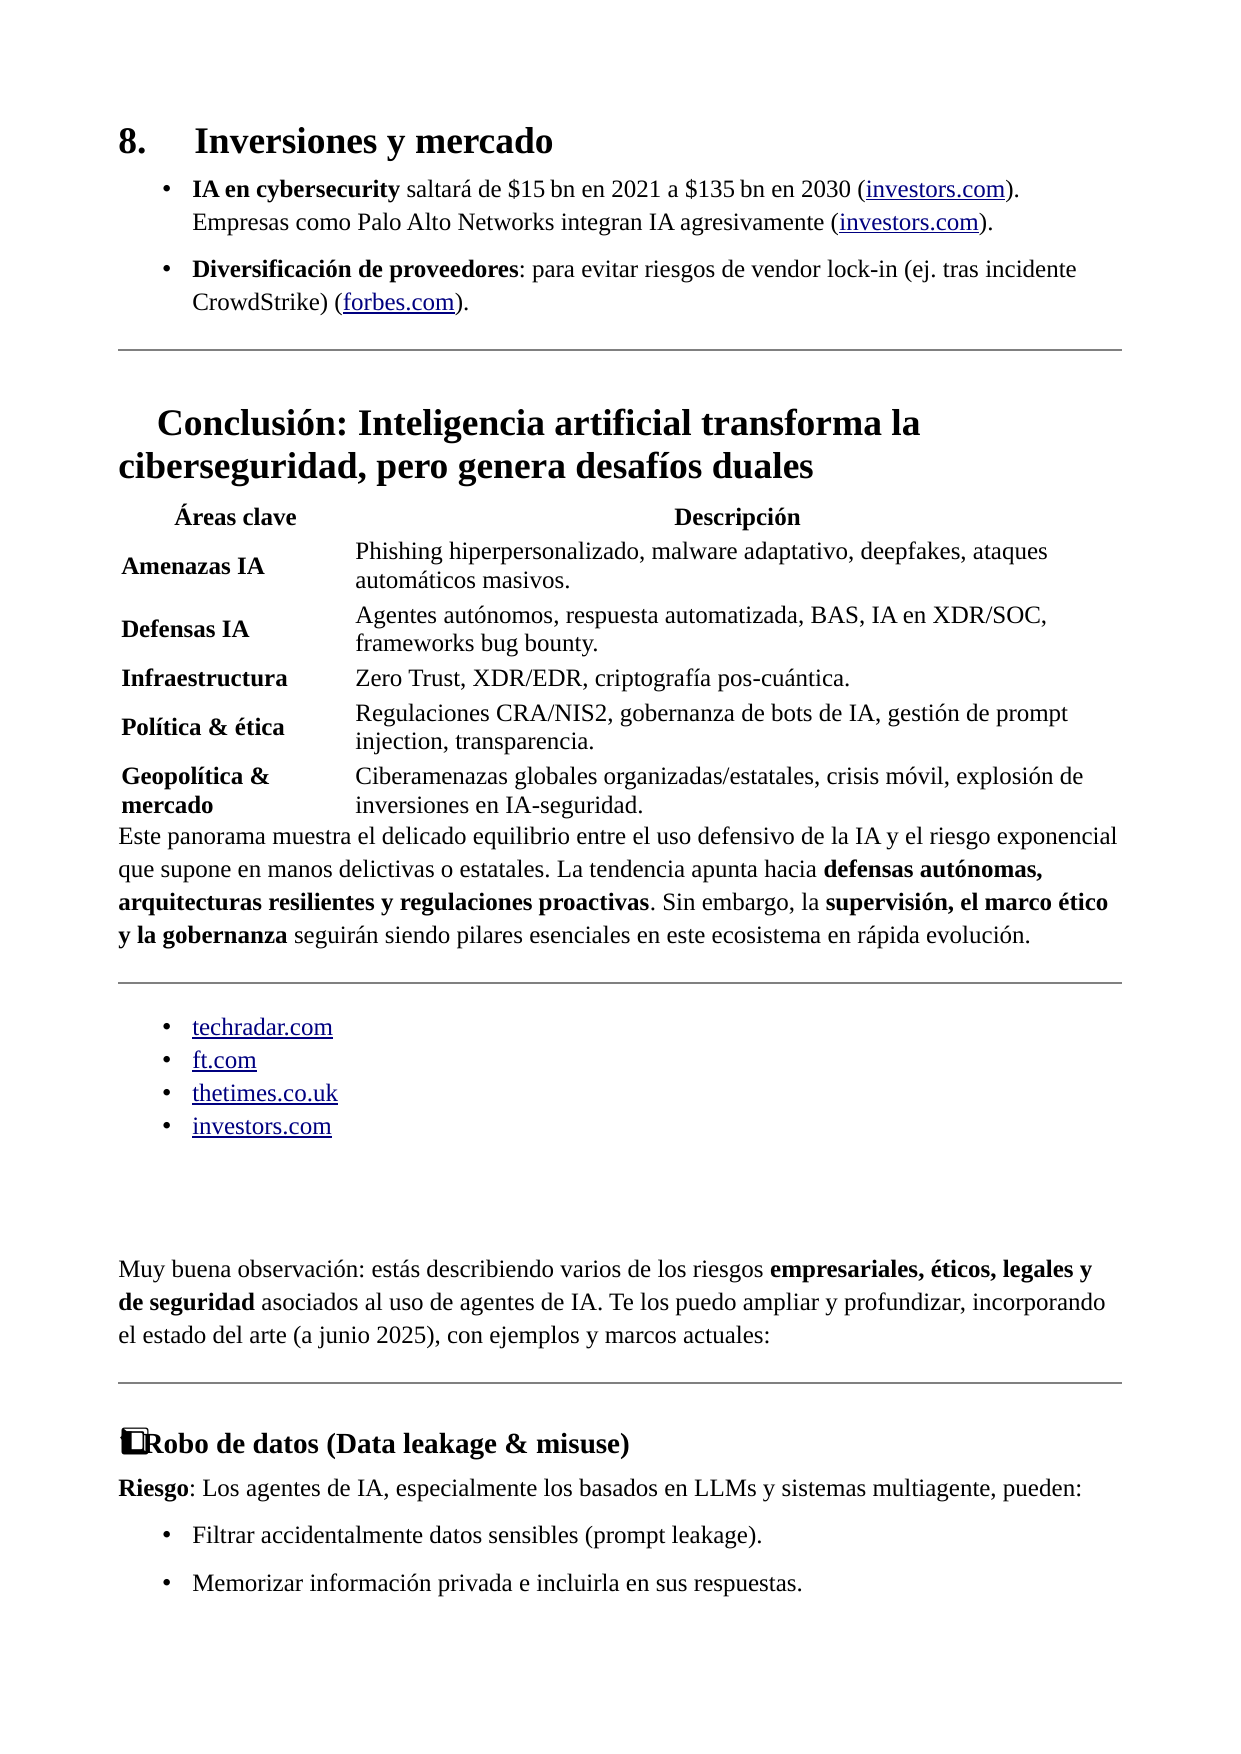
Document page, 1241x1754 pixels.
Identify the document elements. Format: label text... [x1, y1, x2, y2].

list IA en cybersecurity saltará de $15 bn en 2021 a $135 bn en 2030 (investors.com). Empresas como Palo Alto Networks integran IA agresivamente (investors.com). [162, 174, 1122, 236]
text Riesgo: Los agentes de IA, especialmente los basados en LLMs y sistemas multiagente, pueden: [118, 1473, 1122, 1501]
table_cell Ciberamenazas globales organizadas/estatales, crisis móvil, explosión de inversiones en IA‑seguridad. [352, 758, 1122, 821]
table_header Áreas clave [118, 499, 352, 533]
table_cell Amenazas IA [118, 534, 352, 597]
table_cell Zero Trust, XDR/EDR, criptografía pos‑cuántica. [352, 660, 1122, 695]
subtitle 1️⃣ Robo de datos (Data leakage & misuse) [118, 1427, 1122, 1460]
table_cell Infraestructura [118, 660, 352, 695]
subtitle 8. 💡 Inversiones y mercado [118, 118, 1122, 161]
list ft.com [162, 1045, 1122, 1074]
list Diversificación de proveedores: para evitar riesgos de vendor lock-in (ej. tras incidente CrowdStrike) (forbes.com). [162, 254, 1122, 316]
list Memorizar información privada e incluirla en sus respuestas. [162, 1568, 1122, 1597]
table_cell Regulaciones CRA/NIS2, gobernanza de bots de IA, gestión de prompt injection, transparencia. [352, 695, 1122, 758]
table_cell Agentes autónomos, respuesta automatizada, BAS, IA en XDR/SOC, frameworks bug bounty. [352, 597, 1122, 660]
list thetimes.co.uk [162, 1078, 1122, 1107]
table_cell Geopolítica & mercado [118, 758, 352, 821]
list investors.com [162, 1111, 1122, 1140]
table_cell Phishing hiperpersonalizado, malware adaptativo, deepfakes, ataques automáticos masivos. [352, 534, 1122, 597]
text Este panorama muestra el delicado equilibrio entre el uso defensivo de la IA y el riesgo exponencial que supone en manos delictivas o estatales. La tendencia apunta hacia defensas autónomas, arquitecturas resilientes y regulaciones proactivas. Sin embargo, la supervisión, el marco ético y la gobernanza seguirán siendo pilares esenciales en este ecosistema en rápida evolución. [118, 821, 1122, 949]
table_header Descripción [352, 499, 1122, 533]
table_cell Defensas IA [118, 597, 352, 660]
subtitle 🔭 Conclusión: Inteligencia artificial transforma la ciberseguridad, pero genera desafíos duales [118, 400, 1122, 486]
list Filtrar accidentalmente datos sensibles (prompt leakage). [162, 1520, 1122, 1549]
table_cell Política & ética [118, 695, 352, 758]
list techradar.com [162, 1012, 1122, 1041]
text Muy buena observación: estás describiendo varios de los riesgos empresariales, éticos, legales y de seguridad asociados al uso de agentes de IA. Te los puedo ampliar y profundizar, incorporando el estado del arte (a junio 2025), con ejemplos y marcos actuales: [118, 1254, 1122, 1349]
